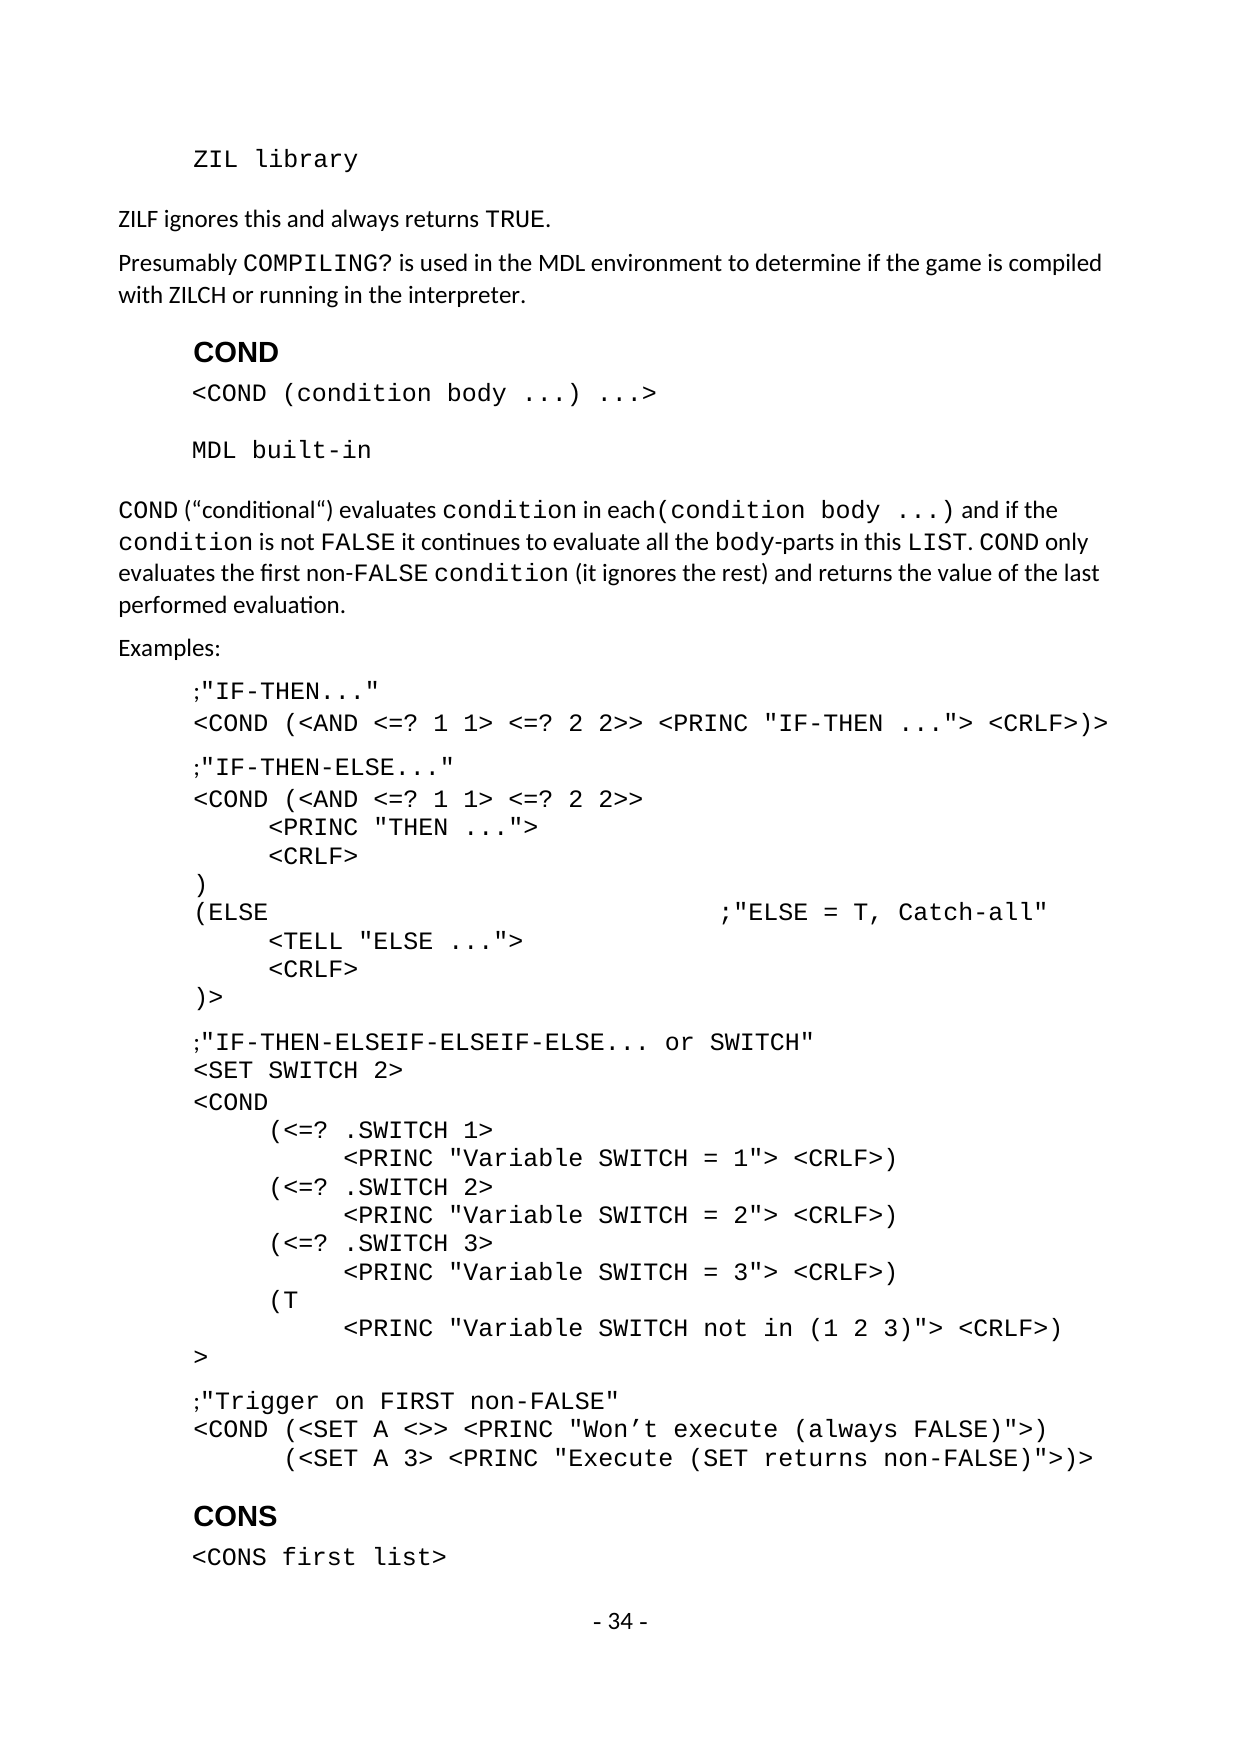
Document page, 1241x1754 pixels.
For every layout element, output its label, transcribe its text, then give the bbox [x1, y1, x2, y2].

subtitle COND [118, 335, 1122, 368]
text Presumably COMPILING? is used in the MDL environment to determine if the game is compiled with ZILCH or running in the interpreter. [118, 247, 1122, 310]
text Examples: [118, 632, 1122, 663]
text ;"IF-THEN..." <COND (<AND <=? 1 1> <=? 2 2>> <PRINC "IF-THEN ..."> <CRLF>)> [118, 675, 1122, 739]
list ZIL library [118, 118, 1122, 175]
text <COND (condition body ...) ...> [192, 381, 1122, 409]
text <CONS first list> [192, 1545, 1122, 1573]
text ;"IF-THEN-ELSEIF-ELSEIF-ELSE... or SWITCH" <SET SWITCH 2> <COND (<=? .SWITCH 1> <PRINC "Variable SWITCH = 1"> <CRLF>) (<=? .SWITCH 2> <PRINC "Variable SWITCH = 2"> <CRLF>) (<=? .SWITCH 3> <PRINC "Variable SWITCH = 3"> <CRLF>) (T <PRINC "Variable SWITCH not in (1 2 3)"> <CRLF>) > [118, 1026, 1122, 1373]
text COND (“conditional“) evaluates condition in each(condition body ...) and if the condition is not FALSE it continues to evaluate all the body-parts in this LIST. COND only evaluates the first non-FALSE condition (it ignores the rest) and returns the value of the last performed evaluation. [118, 494, 1122, 620]
text ZILF ignores this and always returns TRUE. [118, 203, 1122, 235]
text ;"IF-THEN-ELSE..." <COND (<AND <=? 1 1> <=? 2 2>> <PRINC "THEN ..."> <CRLF> ) (ELSE ;"ELSE = T, Catch-all" <TELL "ELSE ..."> <CRLF> )> [118, 751, 1122, 1013]
text MDL built-in [192, 437, 1122, 466]
text ;"Trigger on FIRST non-FALSE" <COND (<SET A <>> <PRINC "Won’t execute (always FALSE)">) (<SET A 3> <PRINC "Execute (SET returns non-FALSE)">)> [118, 1385, 1122, 1474]
subtitle CONS [118, 1499, 1122, 1532]
